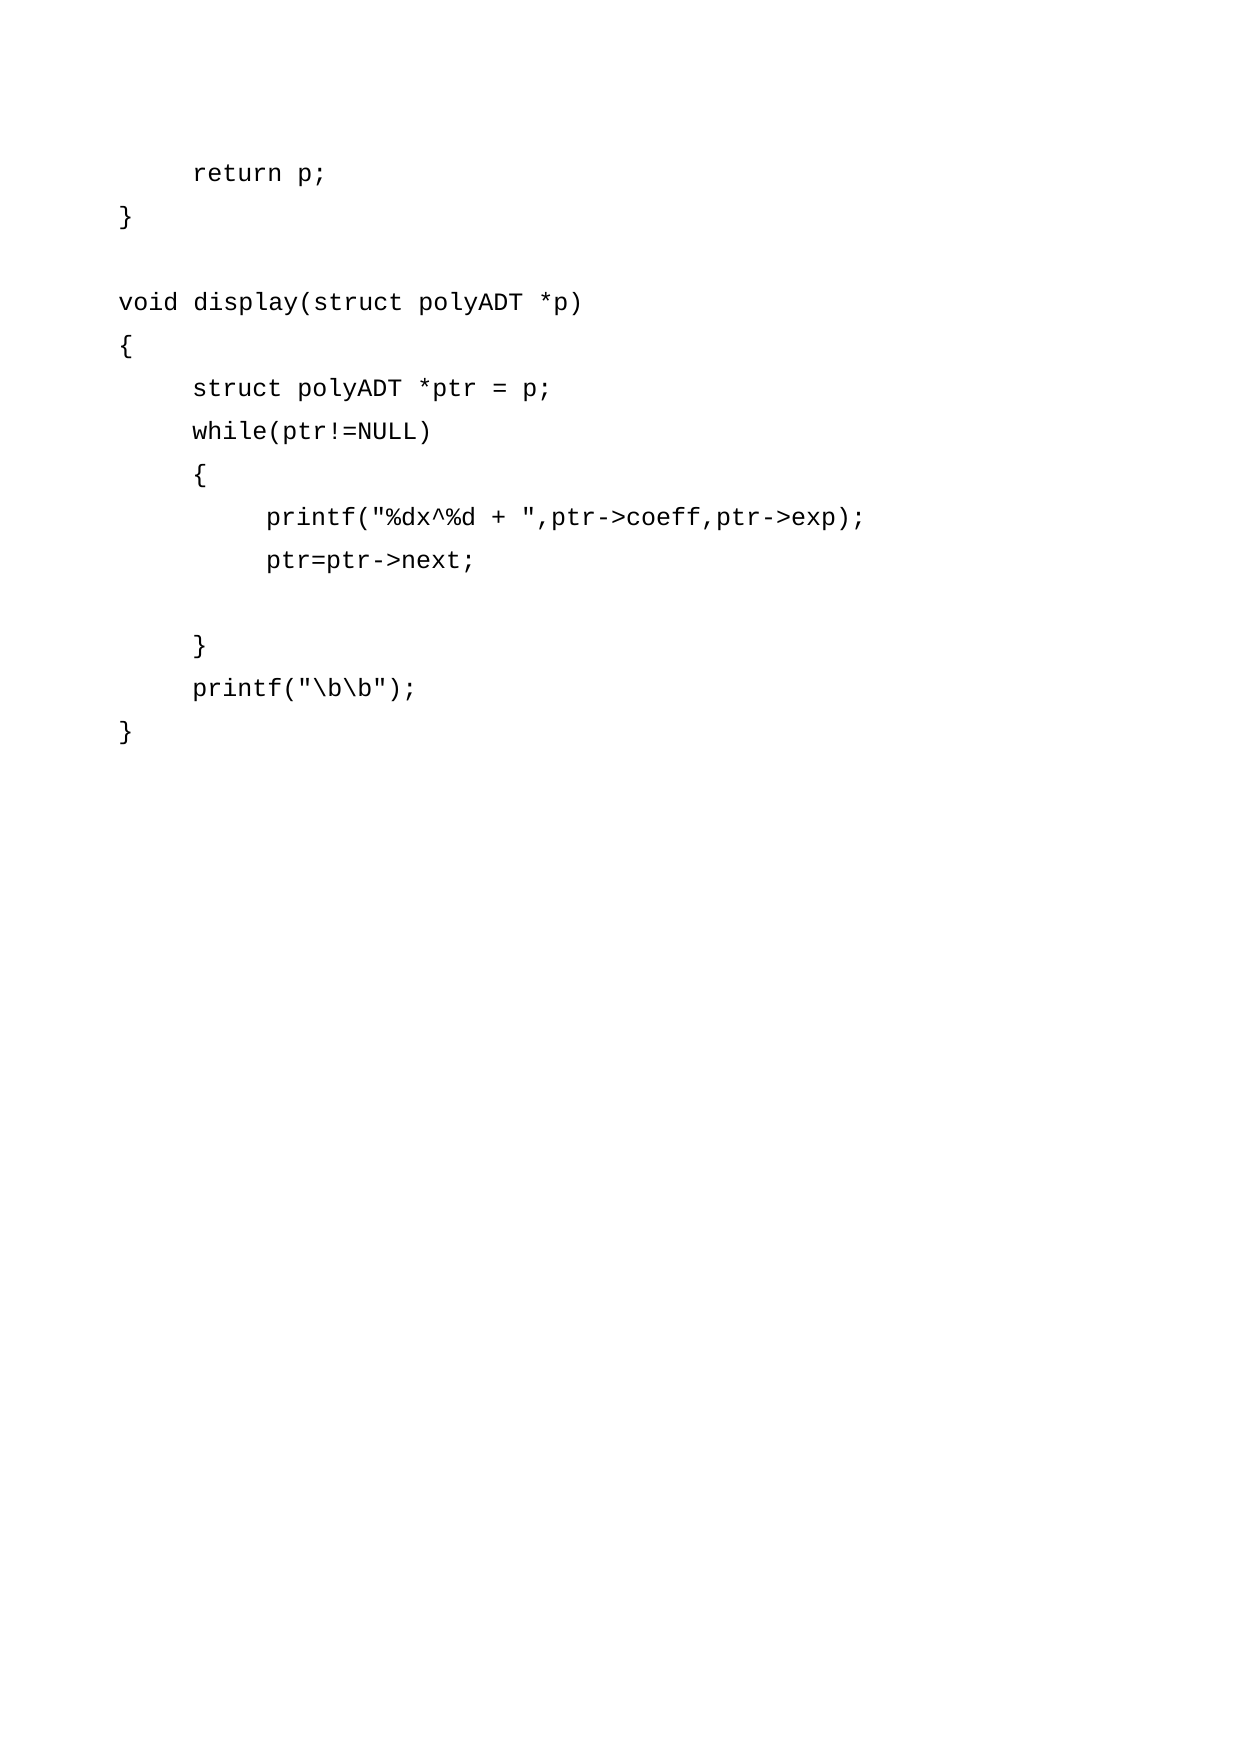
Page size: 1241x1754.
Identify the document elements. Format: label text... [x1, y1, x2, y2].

text printf("%dx^%d + ",ptr->coeff,ptr->exp); [118, 504, 1122, 533]
text void display(struct polyADT *p) [118, 290, 1122, 318]
text { [118, 461, 1122, 490]
text ptr=ptr->next; [118, 547, 1122, 576]
text } [118, 719, 1122, 747]
text return p; [118, 161, 1122, 189]
text } [118, 633, 1122, 661]
text { [118, 333, 1122, 361]
text printf("\b\b"); [118, 676, 1122, 704]
text struct polyADT *ptr = p; [118, 376, 1122, 404]
text while(ptr!=NULL) [118, 418, 1122, 447]
text } [118, 204, 1122, 232]
